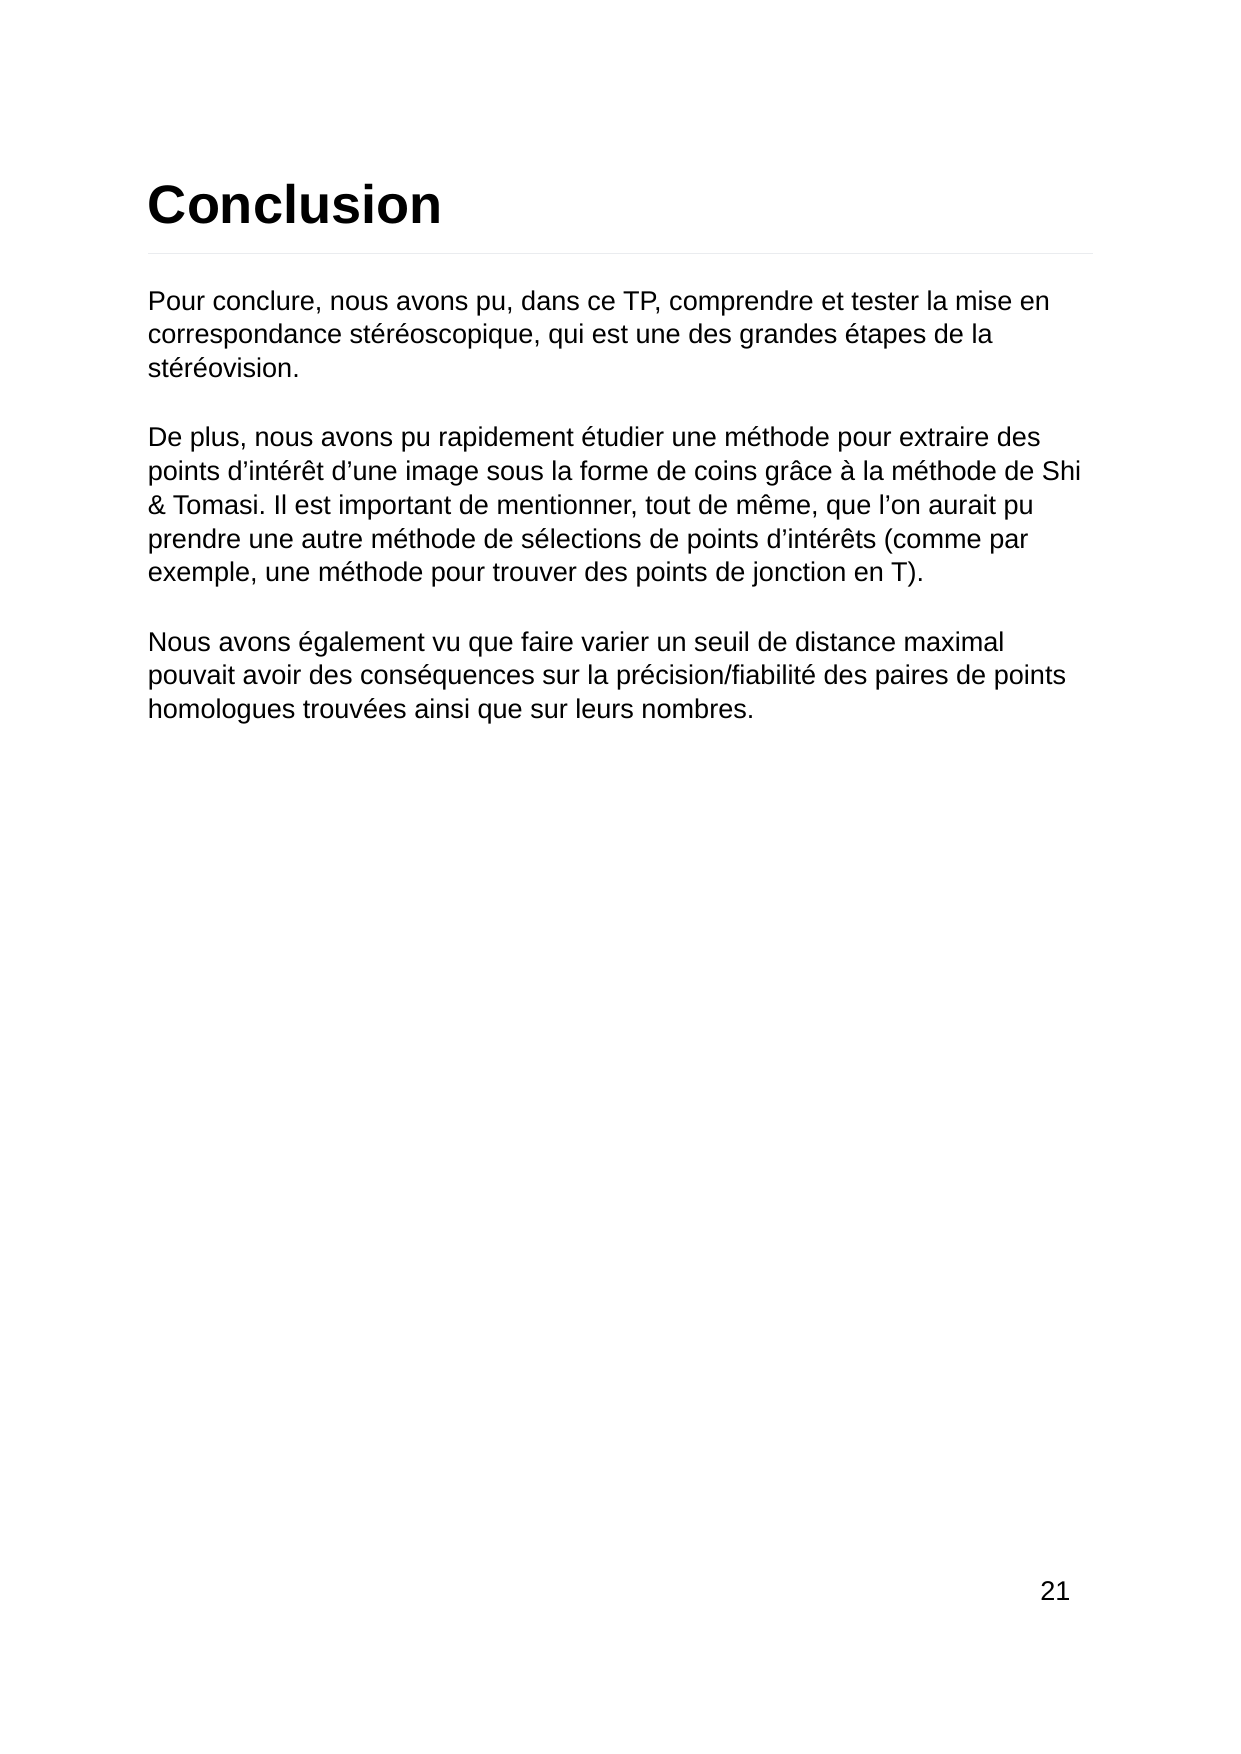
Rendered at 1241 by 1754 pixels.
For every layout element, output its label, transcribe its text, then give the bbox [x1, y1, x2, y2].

text Nous avons également vu que faire varier un seuil de distance maximal pouvait avoir des conséquences sur la précision/fiabilité des paires de points homologues trouvées ainsi que sur leurs nombres. [148, 626, 1093, 724]
subtitle Conclusion [148, 173, 1093, 253]
text Pour conclure, nous avons pu, dans ce TP, comprendre et tester la mise en correspondance stéréoscopique, qui est une des grandes étapes de la stéréovision. [148, 285, 1093, 383]
text De plus, nous avons pu rapidement étudier une méthode pour extraire des points d’intérêt d’une image sous la forme de coins grâce à la méthode de Shi & Tomasi. Il est important de mentionner, tout de même, que l’on aurait pu prendre une autre méthode de sélections de points d’intérêts (comme par exemple, une méthode pour trouver des points de jonction en T). [148, 421, 1093, 588]
